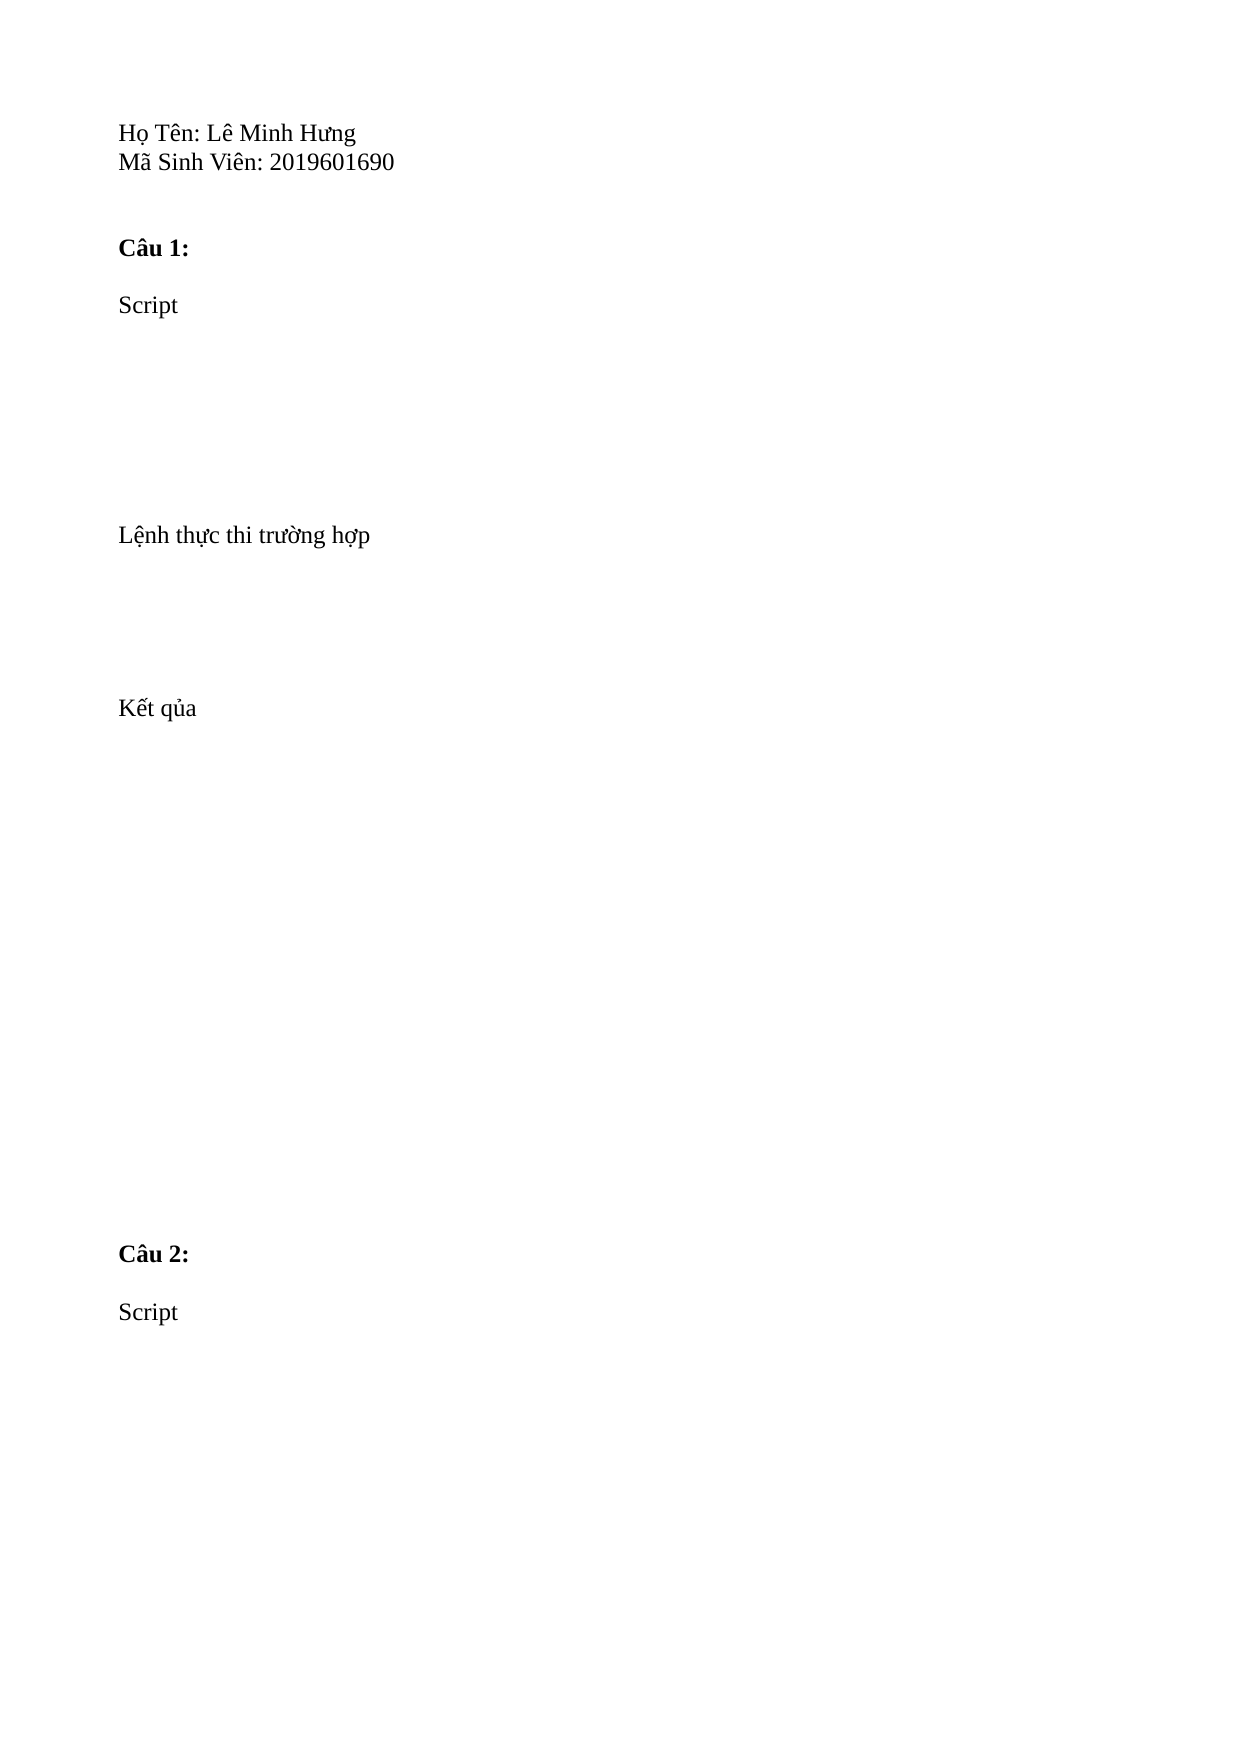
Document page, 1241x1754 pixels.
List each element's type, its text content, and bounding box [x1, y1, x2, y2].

text Kết qủa [118, 693, 1122, 722]
text Script [118, 1297, 1122, 1326]
text Script [118, 291, 1122, 319]
text Lệnh thực thi trường hợp [118, 521, 1122, 549]
text Họ Tên: Lê Minh Hưng [118, 118, 1122, 147]
text Mã Sinh Viên: 2019601690 [118, 147, 1122, 176]
text Câu 2: [118, 1239, 1122, 1268]
text Câu 1: [118, 233, 1122, 262]
